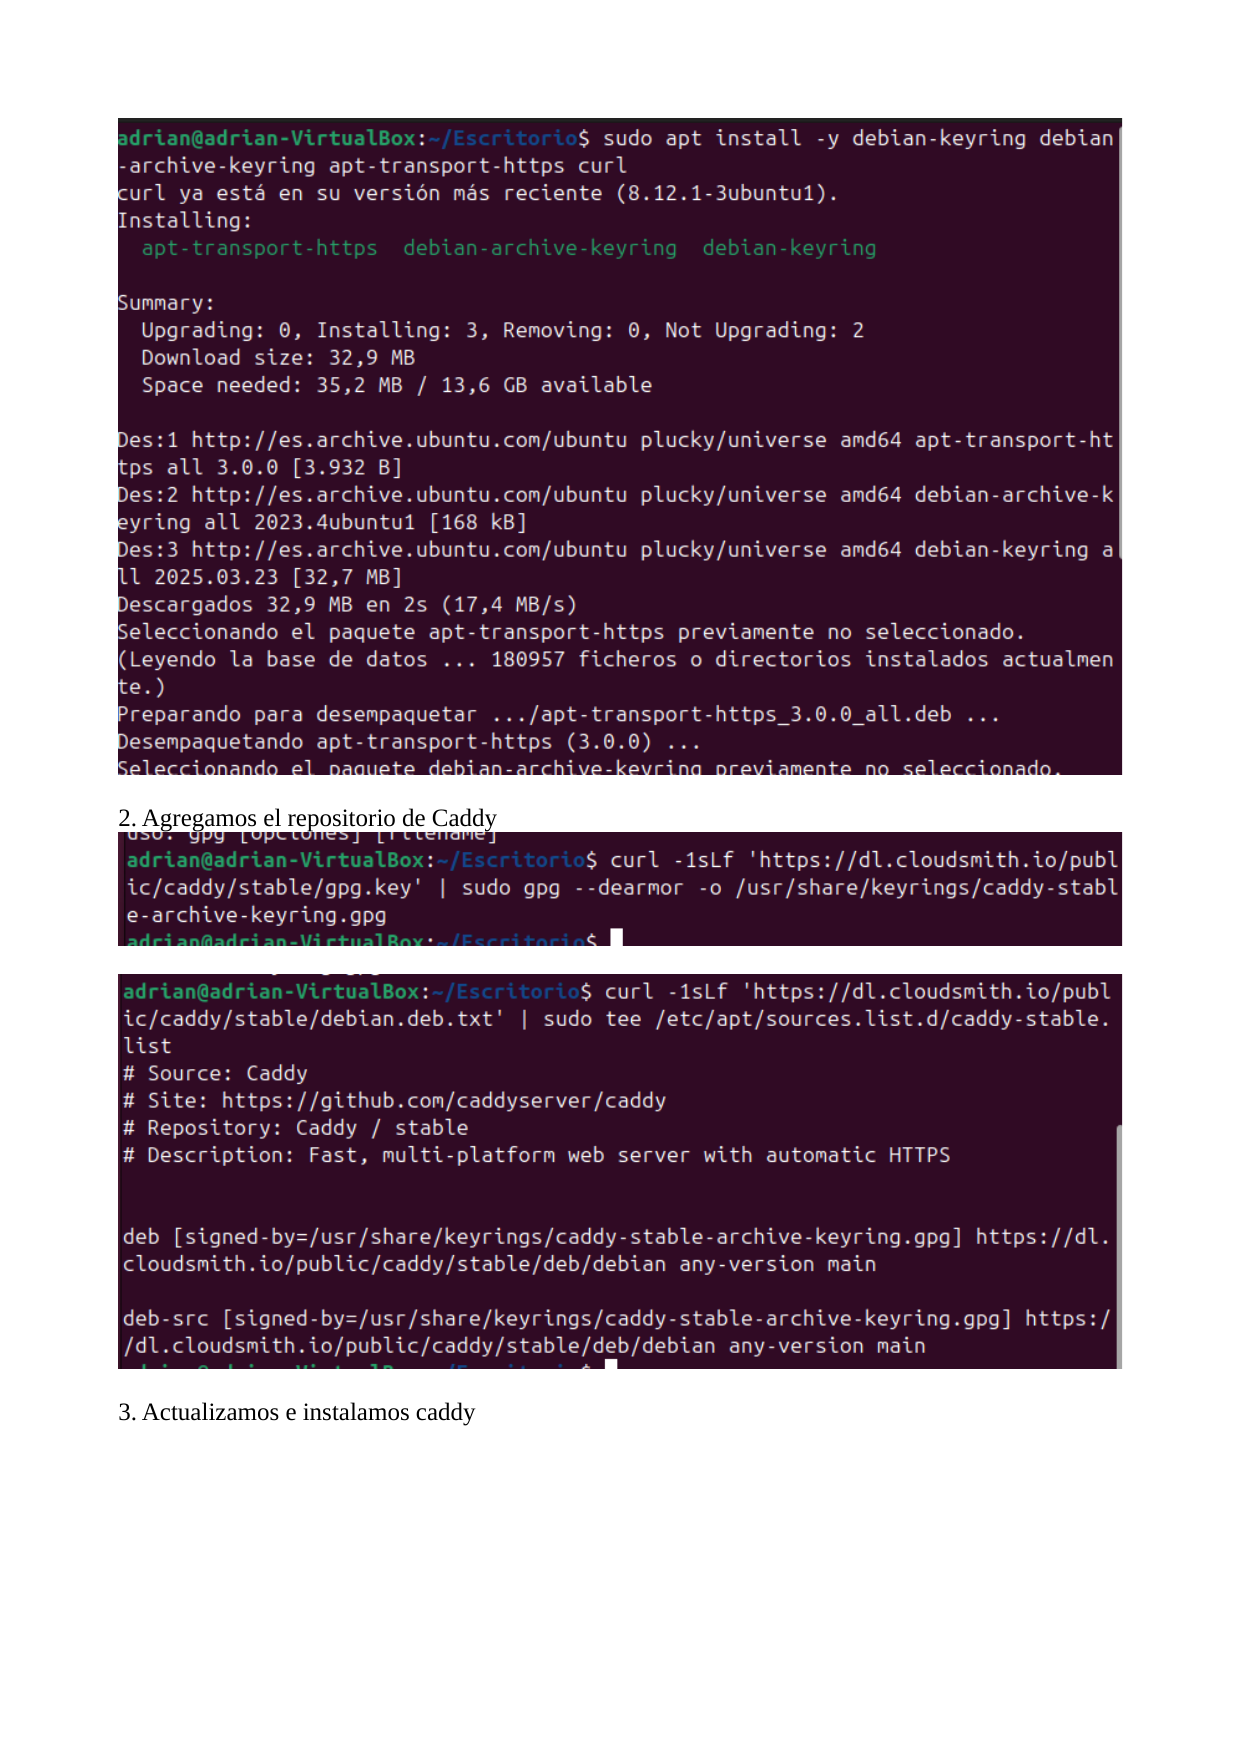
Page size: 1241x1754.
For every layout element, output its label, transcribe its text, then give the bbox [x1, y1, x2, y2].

picture [118, 974, 1123, 1369]
picture [118, 118, 1123, 775]
text 3. Actualizamos e instalamos caddy [118, 1397, 1122, 1426]
picture [118, 832, 1123, 946]
text 2. Agregamos el repositorio de Caddy [118, 803, 1122, 832]
